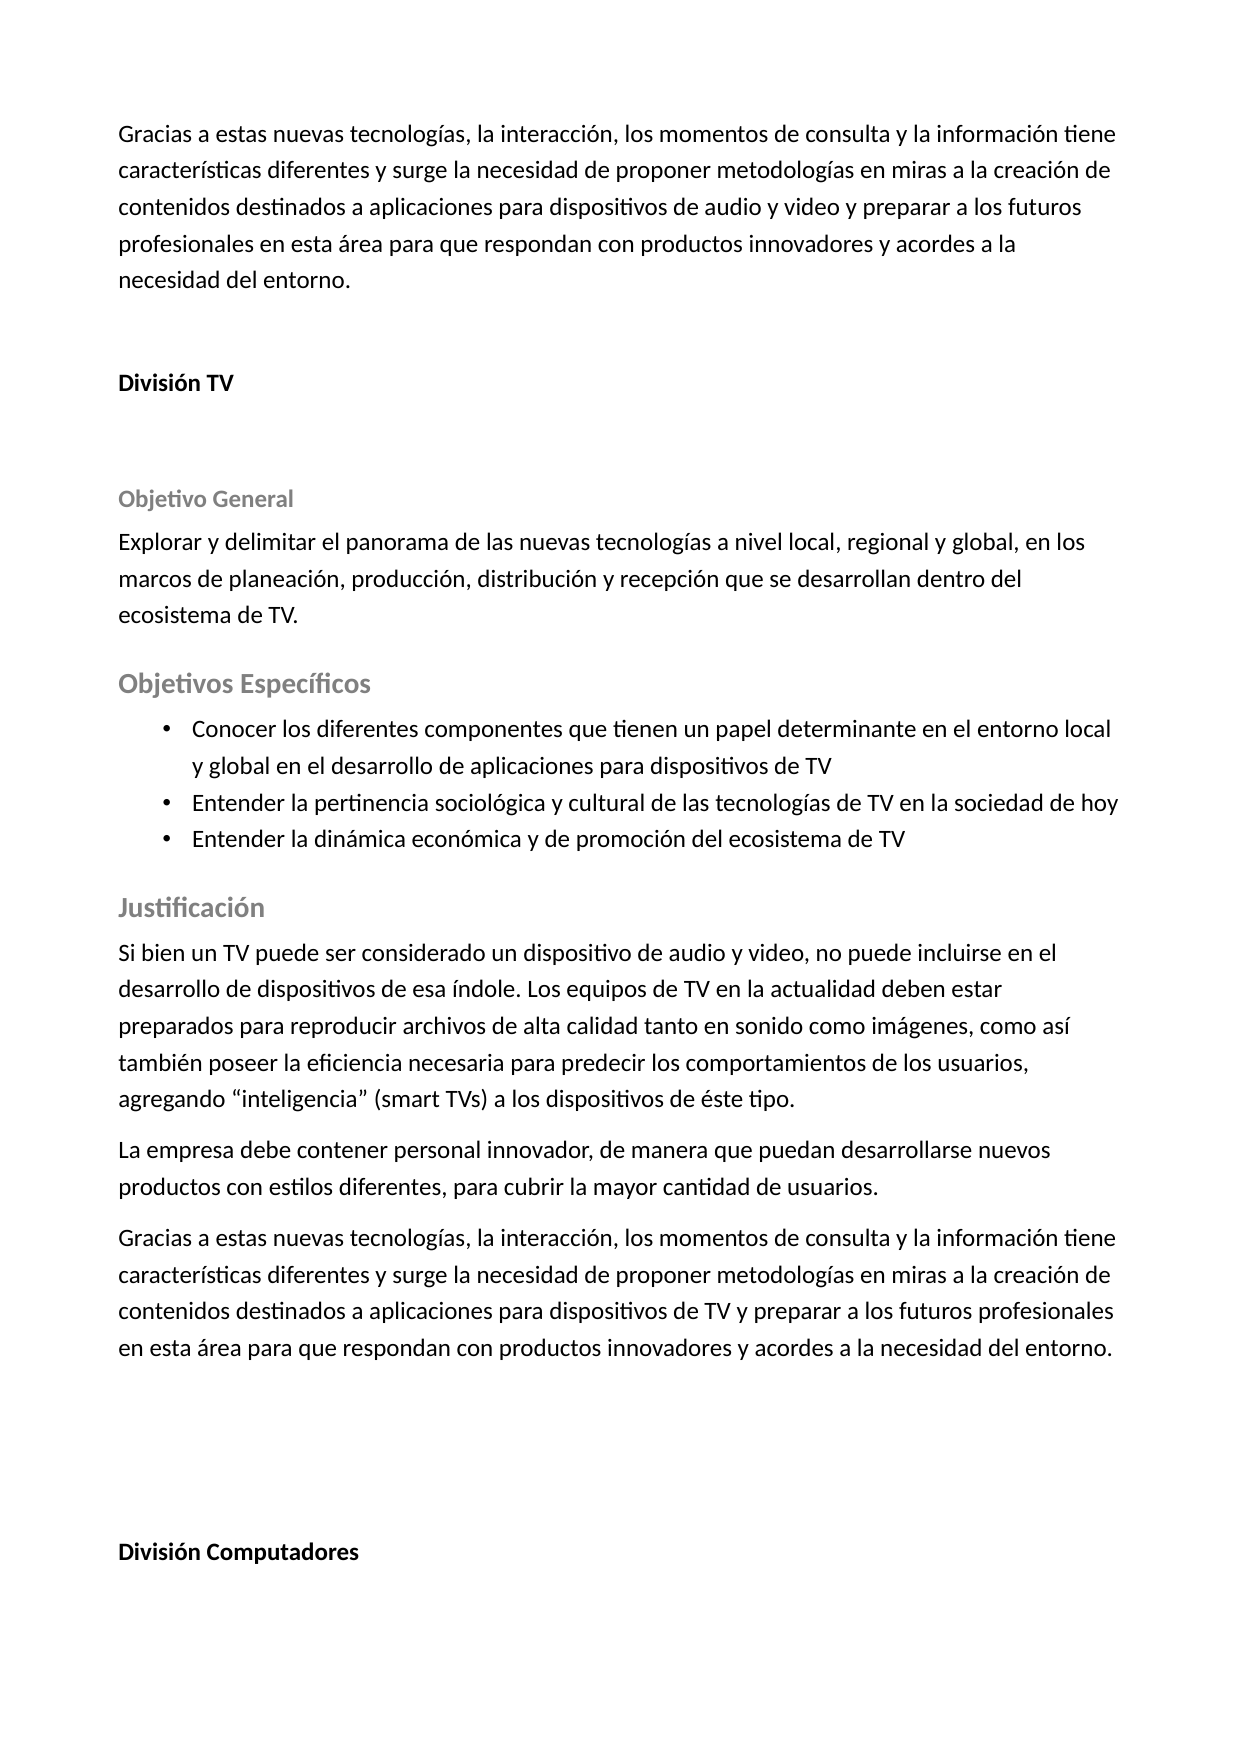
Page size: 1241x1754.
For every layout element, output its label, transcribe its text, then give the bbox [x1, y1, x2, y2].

list Entender la pertinencia sociológica y cultural de las tecnologías de TV en la sociedad de hoy [162, 787, 1122, 817]
list Conocer los diferentes componentes que tienen un papel determinante en el entorno local y global en el desarrollo de aplicaciones para dispositivos de TV [162, 713, 1122, 781]
subtitle Justificación [118, 889, 1122, 924]
subtitle Objetivo General [118, 483, 1122, 514]
subtitle Objetivos Específicos [118, 665, 1122, 701]
text Gracias a estas nuevas tecnologías, la interacción, los momentos de consulta y la información tiene características diferentes y surge la necesidad de proponer metodologías en miras a la creación de contenidos destinados a aplicaciones para dispositivos de TV y preparar a los futuros profesionales en esta área para que respondan con productos innovadores y acordes a la necesidad del entorno. [118, 1222, 1122, 1362]
text Gracias a estas nuevas tecnologías, la interacción, los momentos de consulta y la información tiene características diferentes y surge la necesidad de proponer metodologías en miras a la creación de contenidos destinados a aplicaciones para dispositivos de audio y video y preparar a los futuros profesionales en esta área para que respondan con productos innovadores y acordes a la necesidad del entorno. [118, 118, 1122, 295]
text Explorar y delimitar el panorama de las nuevas tecnologías a nivel local, regional y global, en los marcos de planeación, producción, distribución y recepción que se desarrollan dentro del ecosistema de TV. [118, 527, 1122, 630]
text La empresa debe contener personal innovador, de manera que puedan desarrollarse nuevos productos con estilos diferentes, para cubrir la mayor cantidad de usuarios. [118, 1134, 1122, 1202]
list Entender la dinámica económica y de promoción del ecosistema de TV [162, 823, 1122, 854]
text División TV [118, 367, 1122, 397]
text División Computadores [118, 1536, 1122, 1567]
text Si bien un TV puede ser considerado un dispositivo de audio y video, no puede incluirse en el desarrollo de dispositivos de esa índole. Los equipos de TV en la actualidad deben estar preparados para reproducir archivos de alta calidad tanto en sonido como imágenes, como así también poseer la eficiencia necesaria para predecir los comportamientos de los usuarios, agregando “inteligencia” (smart TVs) a los dispositivos de éste tipo. [118, 937, 1122, 1114]
